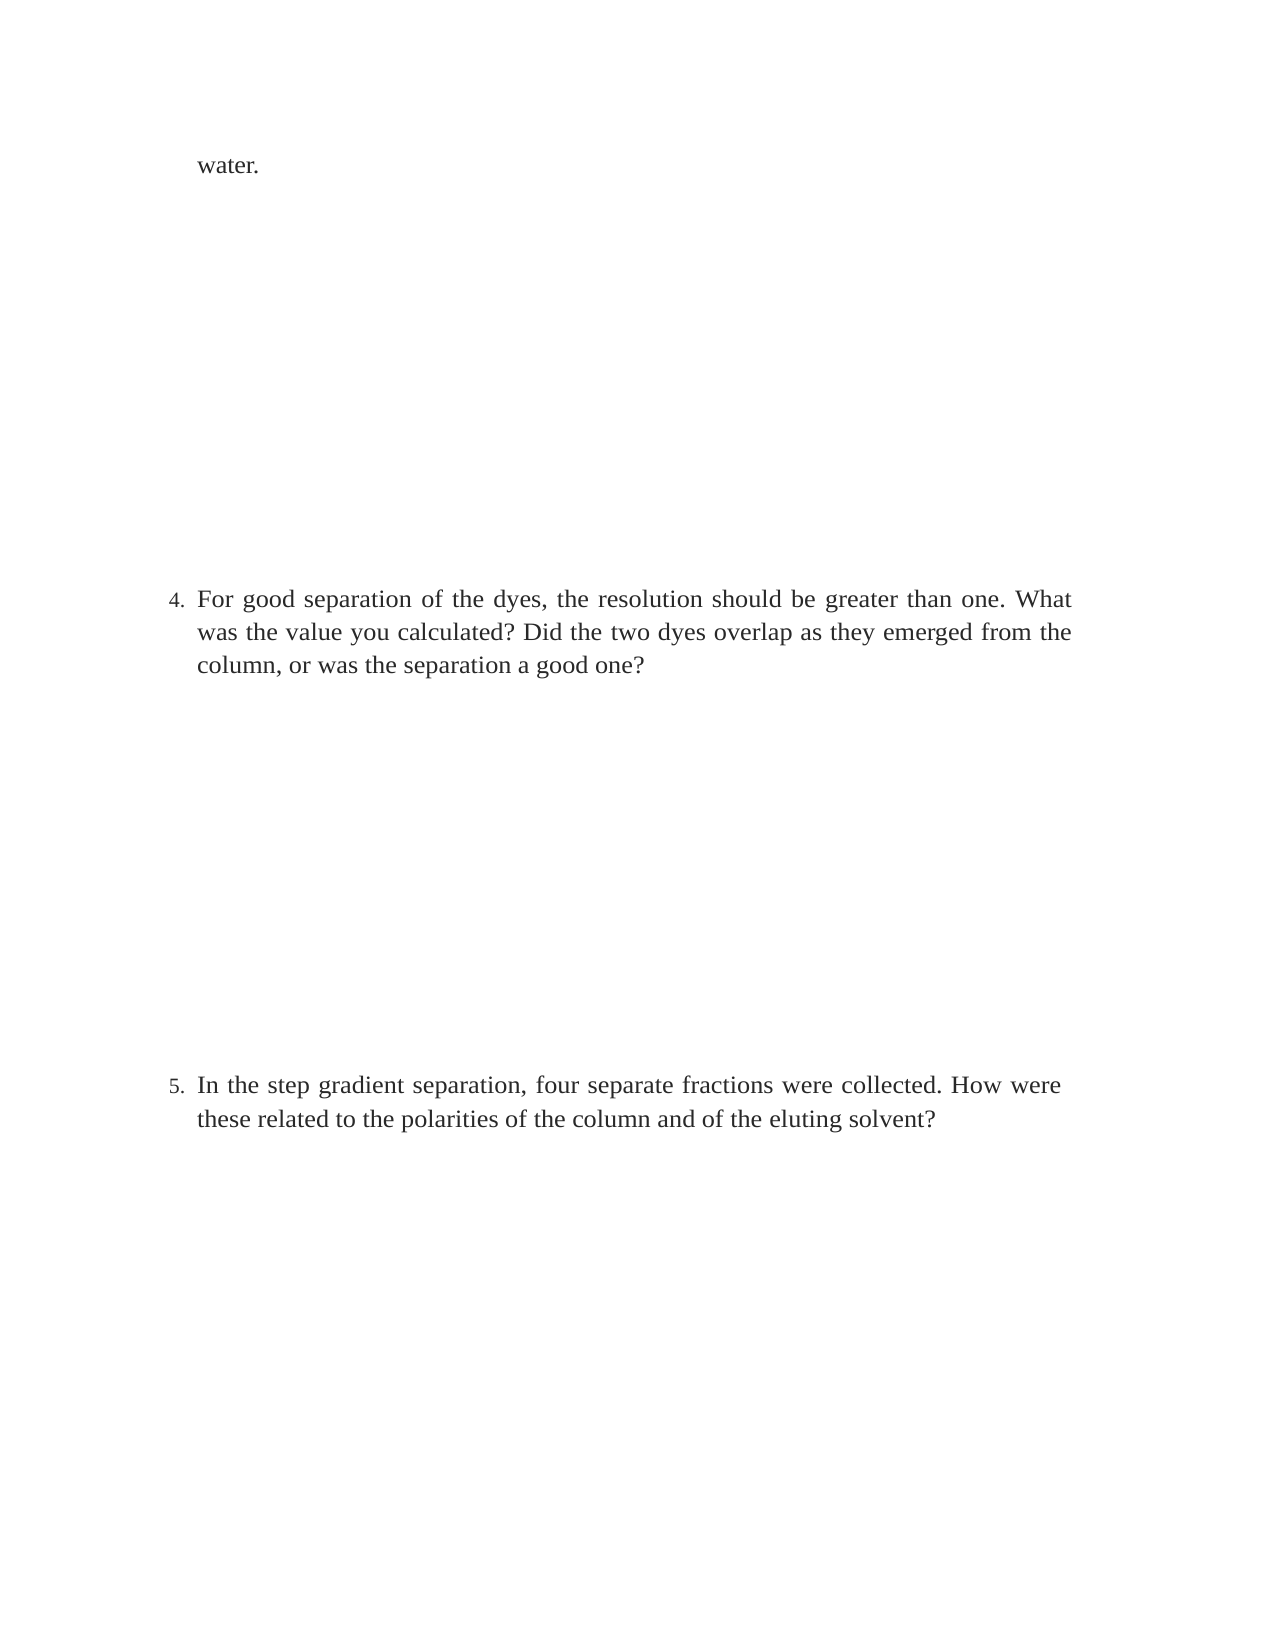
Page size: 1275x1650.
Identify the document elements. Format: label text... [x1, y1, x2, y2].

list In the step gradient separation, four separate fractions were collected. How were these related to the polarities of the column and of the eluting solvent? [169, 1071, 1061, 1132]
list For good separation of the dyes, the resolution should be greater than one. What was the value you calculated? Did the two dyes overlap as they emerged from the column, or was the separation a good one? [169, 584, 1072, 679]
list water. [169, 150, 1125, 179]
